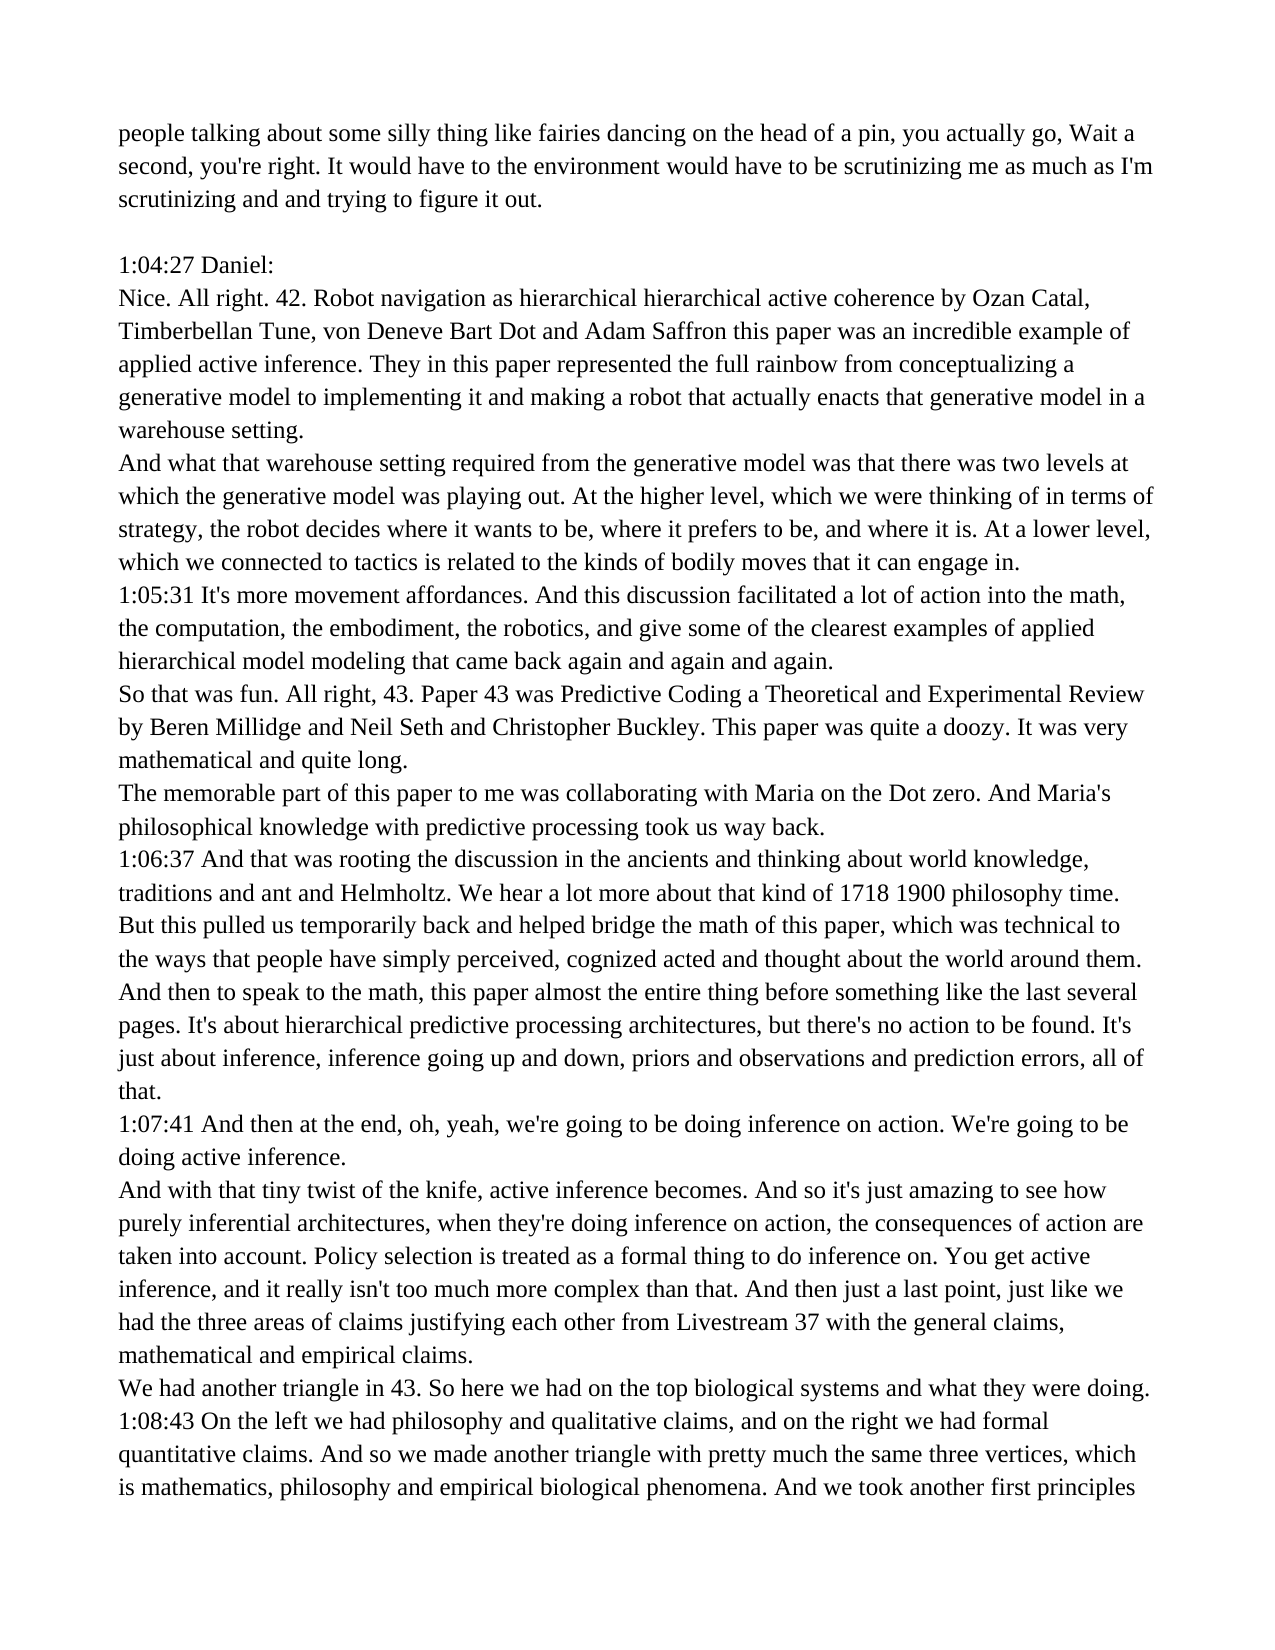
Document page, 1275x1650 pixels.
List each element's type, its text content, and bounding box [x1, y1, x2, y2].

text And then to speak to the math, this paper almost the entire thing before something like the last several pages. It's about hierarchical predictive processing architectures, but there's no action to be found. It's just about inference, inference going up and down, priors and observations and prediction errors, all of that. [118, 977, 1157, 1104]
text The memorable part of this paper to me was collaborating with Maria on the Dot zero. And Maria's philosophical knowledge with predictive processing took us way back. [118, 778, 1157, 840]
text So that was fun. All right, 43. Paper 43 was Predictive Coding a Theoretical and Experimental Review by Beren Millidge and Neil Seth and Christopher Buckley. This paper was quite a doozy. It was very mathematical and quite long. [118, 679, 1157, 774]
text Nice. All right. 42. Robot navigation as hierarchical hierarchical active coherence by Ozan Catal, Timberbellan Tune, von Deneve Bart Dot and Adam Saffron this paper was an incredible example of applied active inference. They in this paper represented the full rainbow from conceptualizing a generative model to implementing it and making a robot that actually enacts that generative model in a warehouse setting. [118, 283, 1157, 444]
text And with that tiny twist of the knife, active inference becomes. And so it's just amazing to see how purely inferential architectures, when they're doing inference on action, the consequences of action are taken into account. Policy selection is treated as a formal thing to do inference on. You get active inference, and it really isn't too much more complex than that. And then just a last point, just like we had the three areas of claims justifying each other from Livestream 37 with the general claims, mathematical and empirical claims. [118, 1175, 1157, 1369]
text 1:06:37 And that was rooting the discussion in the ancients and thinking about world knowledge, traditions and ant and Helmholtz. We hear a lot more about that kind of 1718 1900 philosophy time. But this pulled us temporarily back and helped bridge the math of this paper, which was technical to the ways that people have simply perceived, cognized acted and thought about the world around them. [118, 844, 1157, 972]
text And what that warehouse setting required from the generative model was that there was two levels at which the generative model was playing out. At the higher level, which we were thinking of in terms of strategy, the robot decides where it wants to be, where it prefers to be, and where it is. At a lower level, which we connected to tactics is related to the kinds of bodily moves that it can engage in. [118, 448, 1157, 576]
text people talking about some silly thing like fairies dancing on the head of a pin, you actually go, Wait a second, you're right. It would have to the environment would have to be scrutinizing me as much as I'm scrutinizing and and trying to figure it out. [118, 118, 1157, 213]
text 1:04:27 Daniel: [118, 250, 1157, 279]
text 1:05:31 It's more movement affordances. And this discussion facilitated a lot of action into the math, the computation, the embodiment, the robotics, and give some of the clearest examples of applied hierarchical model modeling that came back again and again and again. [118, 580, 1157, 675]
text We had another triangle in 43. So here we had on the top biological systems and what they were doing. [118, 1373, 1157, 1402]
text 1:08:43 On the left we had philosophy and qualitative claims, and on the right we had formal quantitative claims. And so we made another triangle with pretty much the same three vertices, which is mathematics, philosophy and empirical biological phenomena. And we took another first principles [118, 1406, 1157, 1501]
text 1:07:41 And then at the end, oh, yeah, we're going to be doing inference on action. We're going to be doing active inference. [118, 1109, 1157, 1171]
